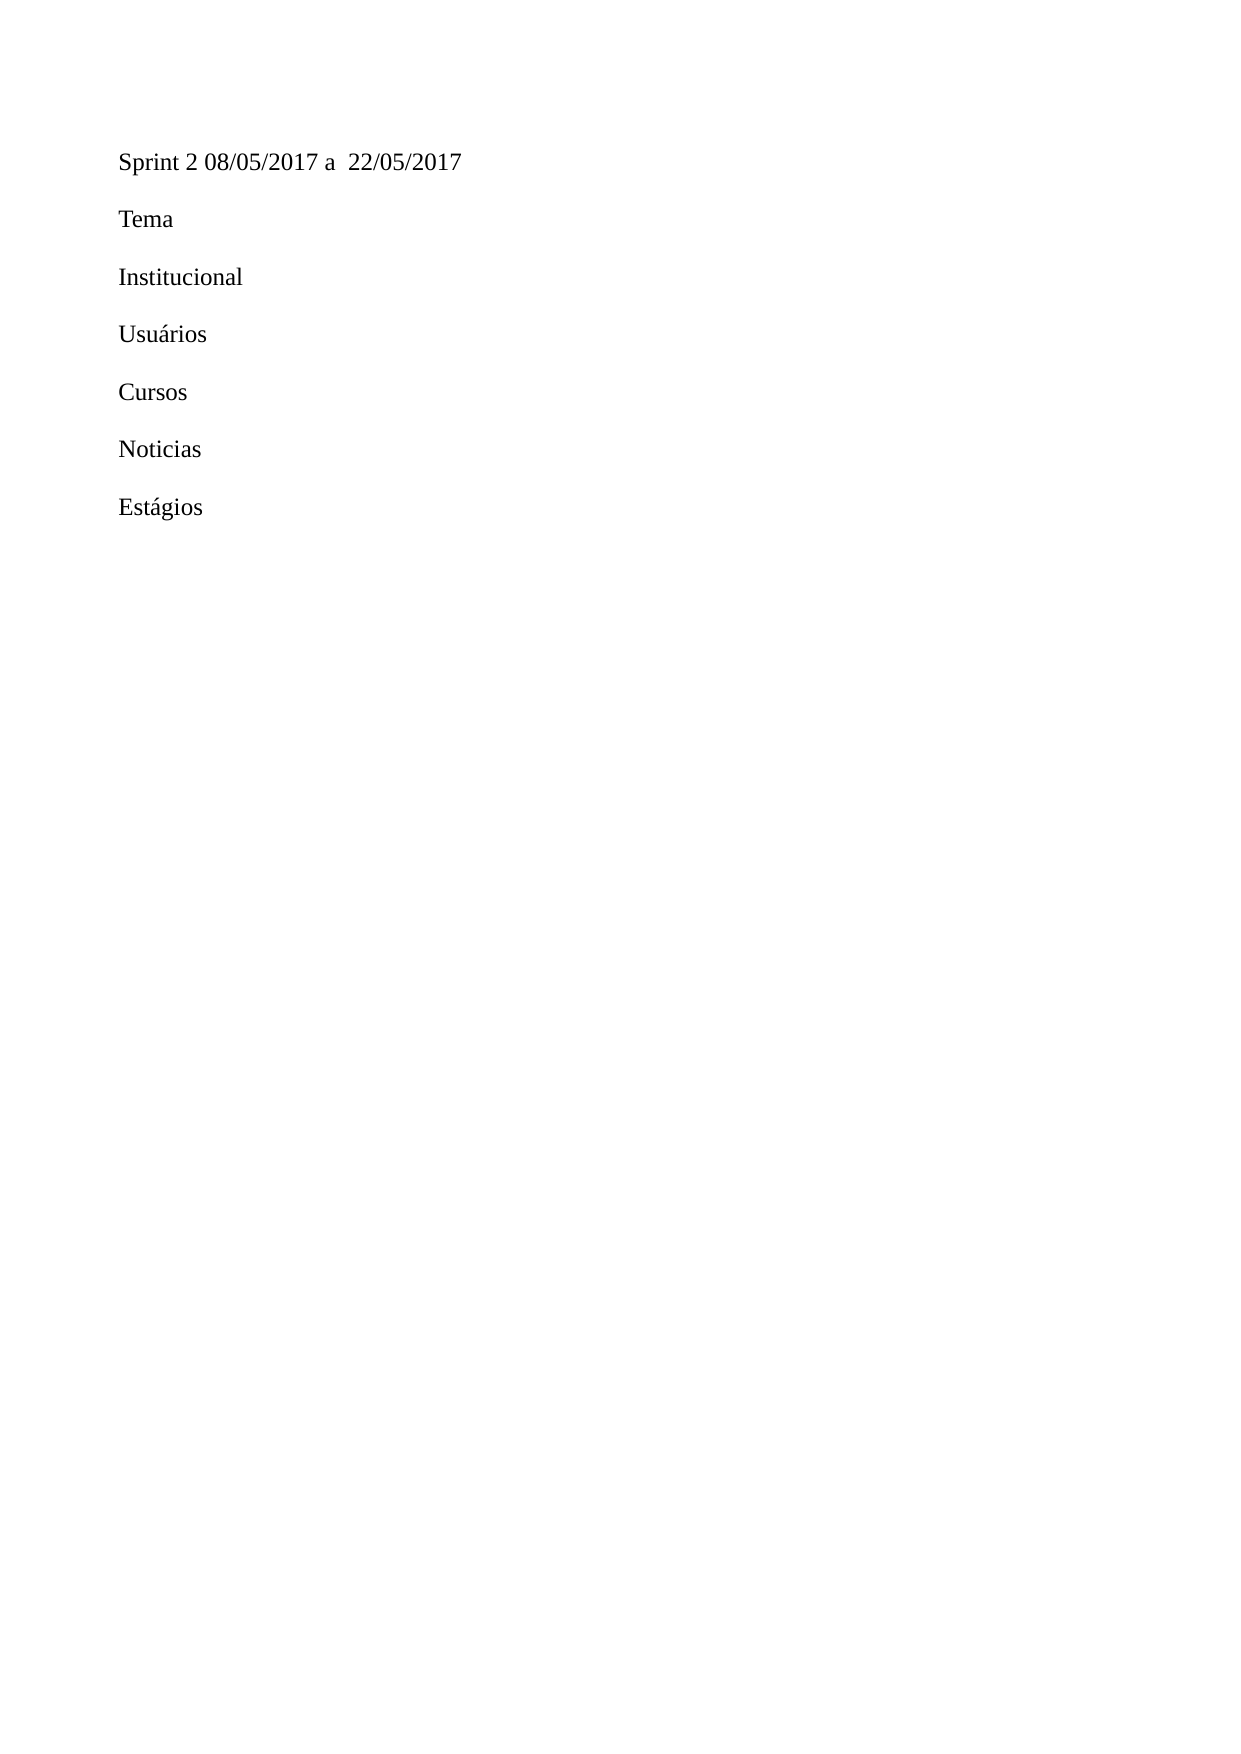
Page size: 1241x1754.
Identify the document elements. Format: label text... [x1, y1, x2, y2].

text Cursos [118, 377, 1122, 406]
text Noticias [118, 434, 1122, 463]
text Usuários [118, 319, 1122, 348]
text Estágios [118, 492, 1122, 521]
text Sprint 2 08/05/2017 a 22/05/2017 [118, 147, 1122, 176]
text Tema [118, 204, 1122, 233]
text Institucional [118, 262, 1122, 291]
